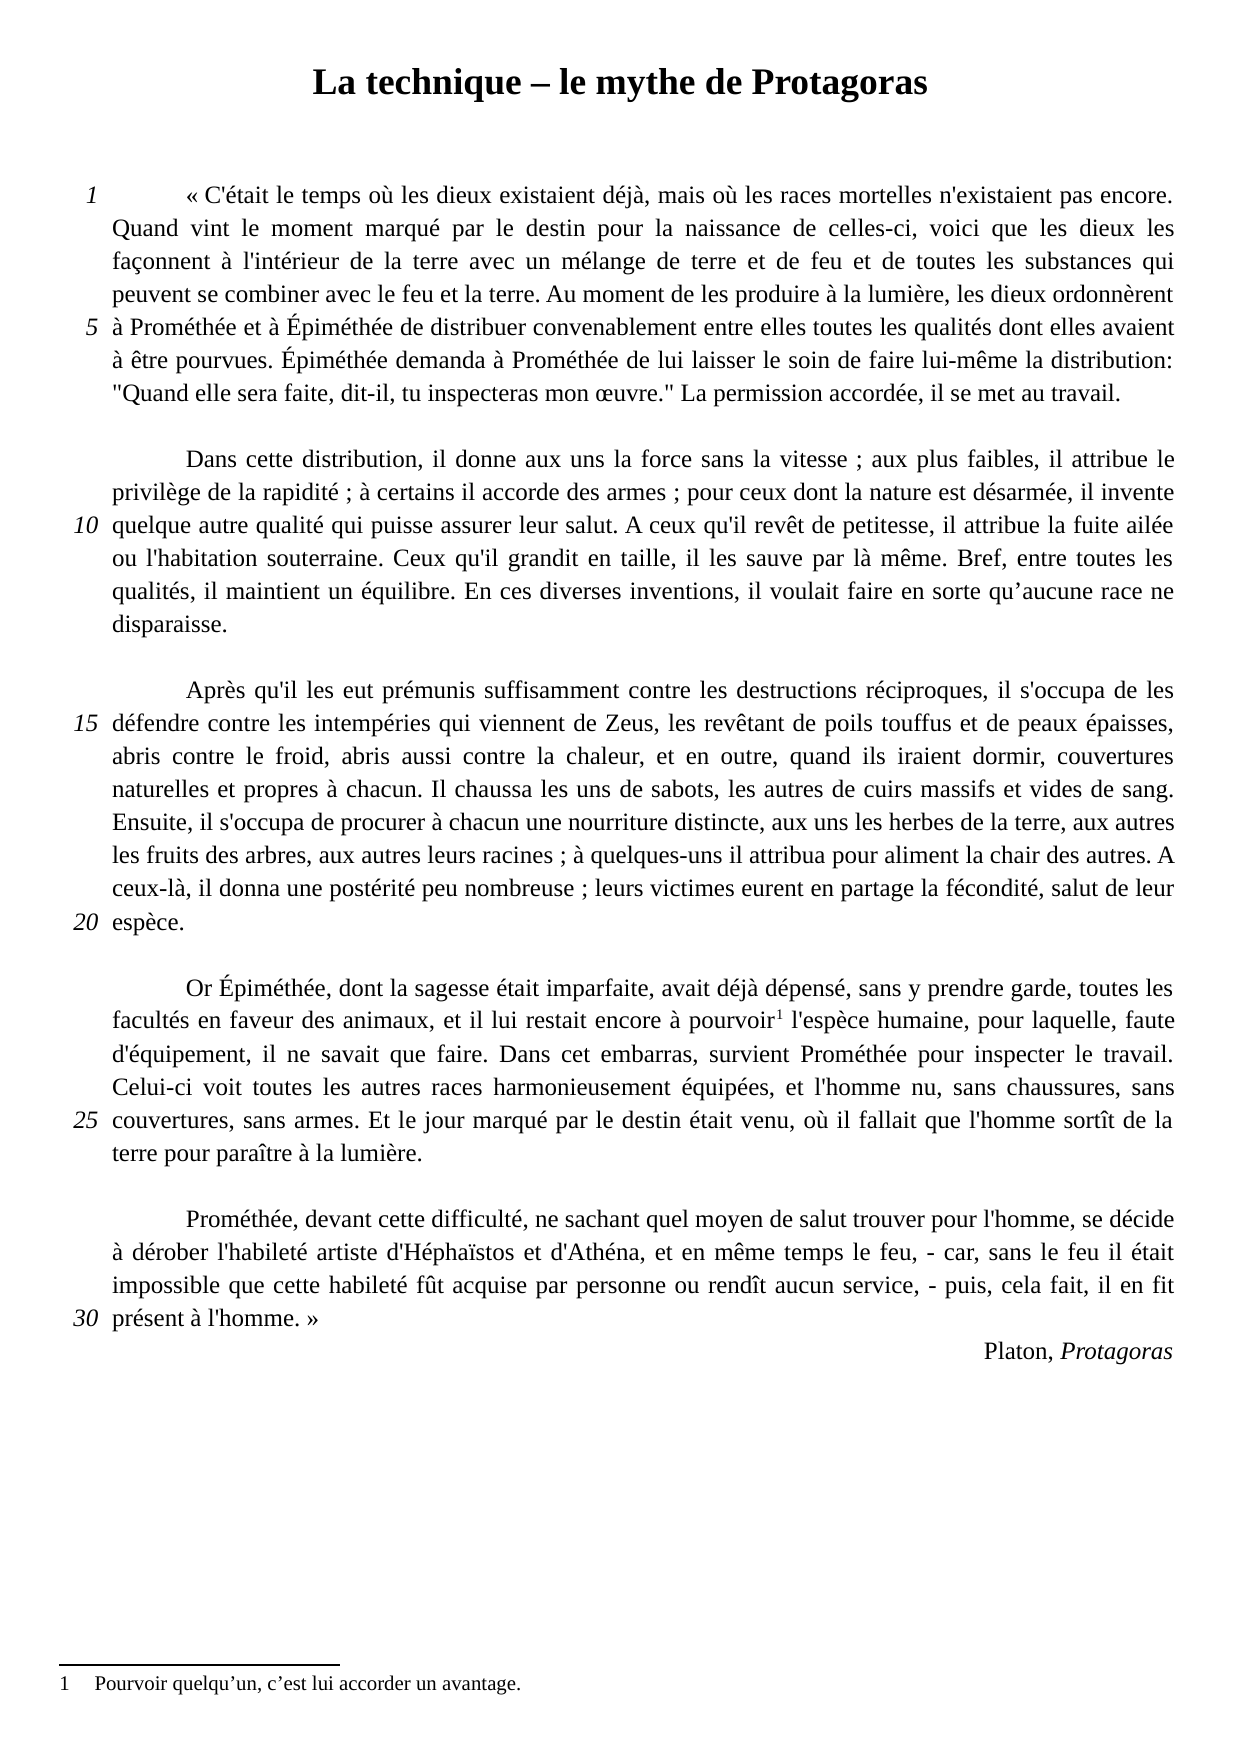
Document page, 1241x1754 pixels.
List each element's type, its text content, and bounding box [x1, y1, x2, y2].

text La technique – le mythe de Protagoras [59, 59, 1181, 102]
table_header 1 5 10 15 20 25 30 [59, 174, 106, 1374]
table_header « C'était le temps où les dieux existaient déjà, mais où les races mortelles n'existaient pas encore. Quand vint le moment marqué par le destin pour la naissance de celles-ci, voici que les dieux les façonnent à l'intérieur de la terre avec un mélange de terre et de feu et de toutes les substances qui peuvent se combiner avec le feu et la terre. Au moment de les produire à la lumière, les dieux ordonnèrent à Prométhée et à Épiméthée de distribuer convenablement entre elles toutes les qualités dont elles avaient à être pourvues. Épiméthée demanda à Prométhée de lui laisser le soin de faire lui-même la distribution: "Quand elle sera faite, dit-il, tu inspecteras mon œuvre." La permission accordée, il se met au travail. Dans cette distribution, il donne aux uns la force sans la vitesse ; aux plus faibles, il attribue le privilège de la rapidité ; à certains il accorde des armes ; pour ceux dont la nature est désarmée, il invente quelque autre qualité qui puisse assurer leur salut. A ceux qu'il revêt de petitesse, il attribue la fuite ailée ou l'habitation souterraine. Ceux qu'il grandit en taille, il les sauve par là même. Bref, entre toutes les qualités, il maintient un équilibre. En ces diverses inventions, il voulait faire en sorte qu’aucune race ne disparaisse. Après qu'il les eut prémunis suffisamment contre les destructions réciproques, il s'occupa de les défendre contre les intempéries qui viennent de Zeus, les revêtant de poils touffus et de peaux épaisses, abris contre le froid, abris aussi contre la chaleur, et en outre, quand ils iraient dormir, couvertures naturelles et propres à chacun. Il chaussa les uns de sabots, les autres de cuirs massifs et vides de sang. Ensuite, il s'occupa de procurer à chacun une nourriture distincte, aux uns les herbes de la terre, aux autres les fruits des arbres, aux autres leurs racines ; à quelques-uns il attribua pour aliment la chair des autres. A ceux-là, il donna une postérité peu nombreuse ; leurs victimes eurent en partage la fécondité, salut de leur espèce. Or Épiméthée, dont la sagesse était imparfaite, avait déjà dépensé, sans y prendre garde, toutes les facultés en faveur des animaux, et il lui restait encore à pourvoir l'espèce humaine, pour laquelle, faute d'équipement, il ne savait que faire. Dans cet embarras, survient Prométhée pour inspecter le travail. Celui-ci voit toutes les autres races harmonieusement équipées, et l'homme nu, sans chaussures, sans couvertures, sans armes. Et le jour marqué par le destin était venu, où il fallait que l'homme sortît de la terre pour paraître à la lumière. Prométhée, devant cette difficulté, ne sachant quel moyen de salut trouver pour l'homme, se décide à dérober l'habileté artiste d'Héphaïstos et d'Athéna, et en même temps le feu, - car, sans le feu il était impossible que cette habileté fût acquise par personne ou rendît aucun service, - puis, cela fait, il en fit présent à l'homme. » Platon, Protagoras [106, 174, 1181, 1374]
